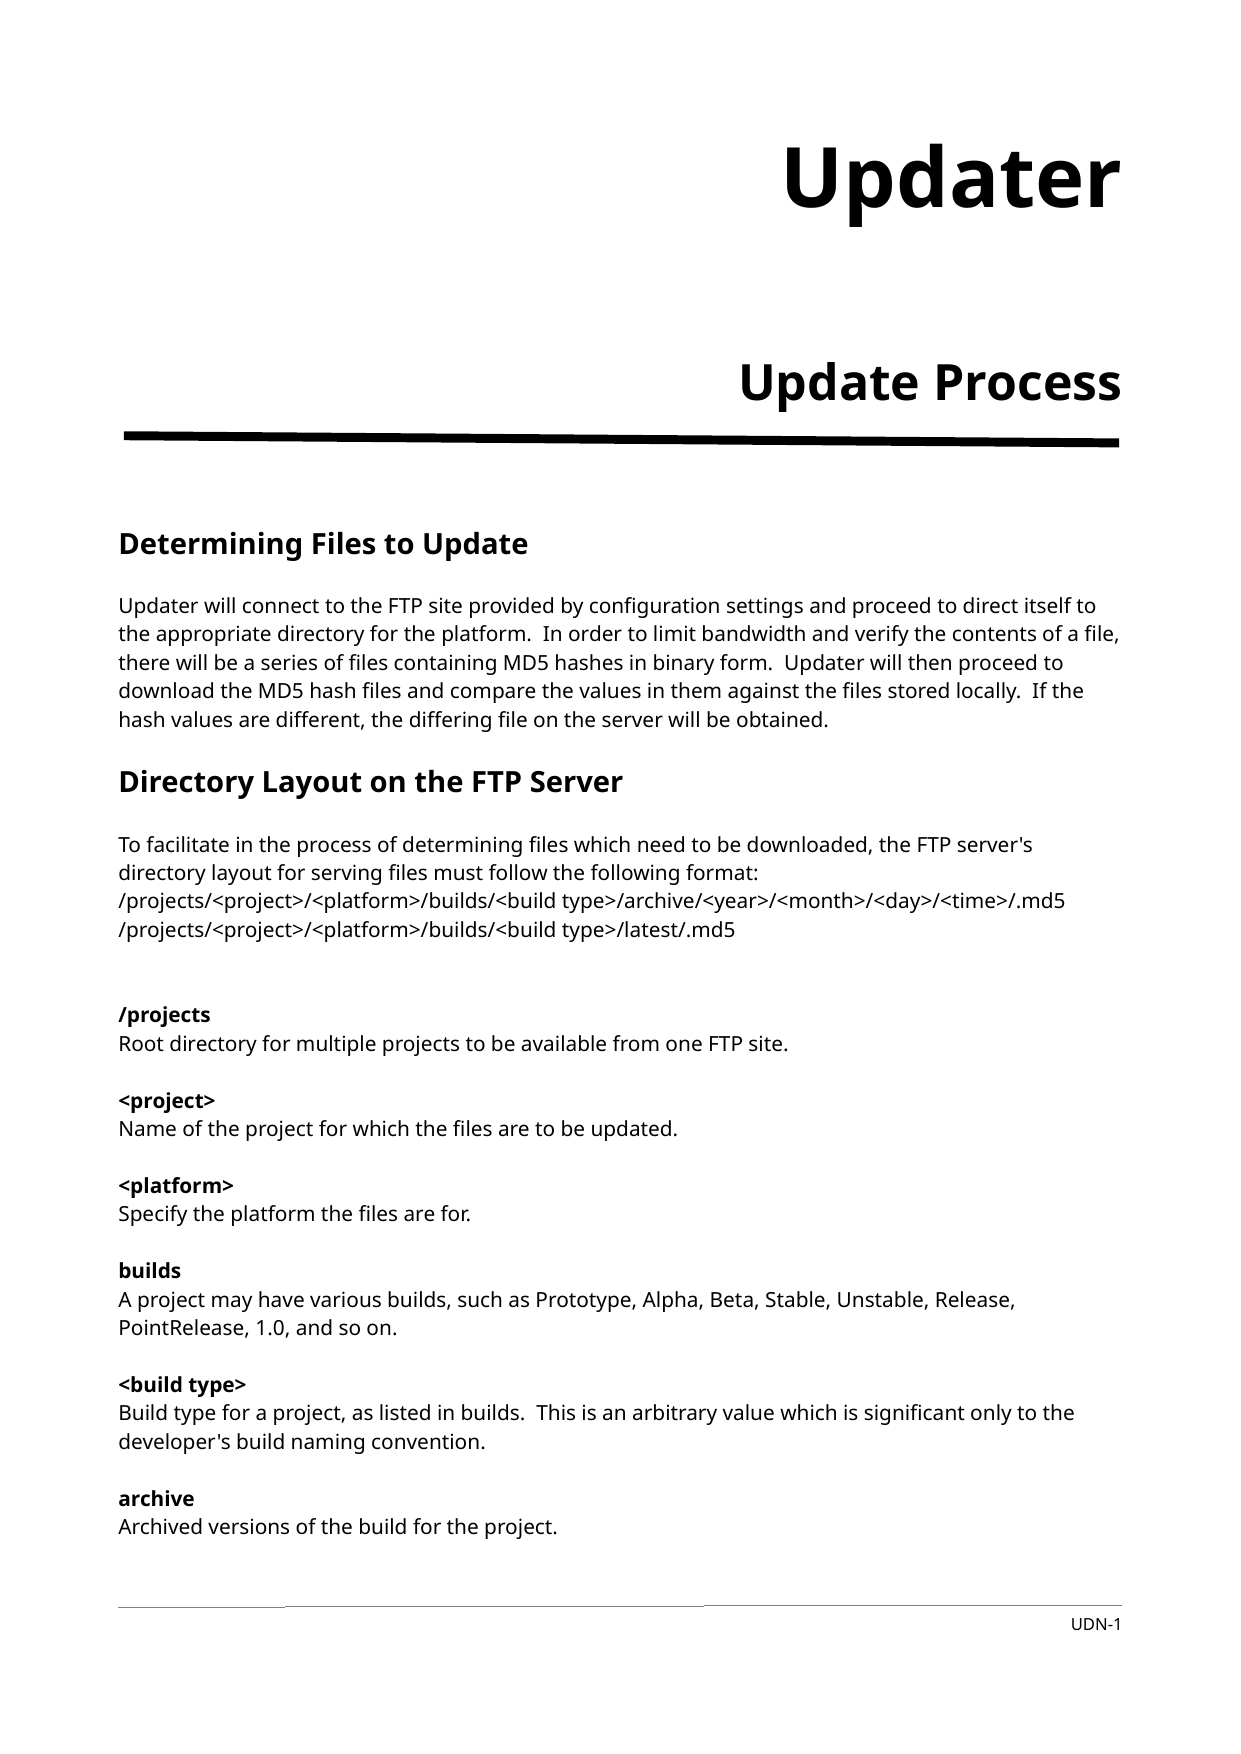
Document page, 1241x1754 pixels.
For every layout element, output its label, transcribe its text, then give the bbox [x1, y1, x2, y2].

text To facilitate in the process of determining files which need to be downloaded, the FTP server's directory layout for serving files must follow the following format: [118, 830, 1122, 887]
text Root directory for multiple projects to be available from one FTP site. [118, 1029, 1122, 1057]
text Build type for a project, as listed in builds. This is an arbitrary value which is significant only to the developer's build naming convention. [118, 1398, 1122, 1455]
text Archived versions of the build for the project. [118, 1512, 1122, 1541]
text <platform> [118, 1171, 1122, 1199]
text Specify the platform the files are for. [118, 1199, 1122, 1228]
text A project may have various builds, such as Prototype, Alpha, Beta, Stable, Unstable, Release, PointRelease, 1.0, and so on. [118, 1285, 1122, 1342]
text /projects/<project>/<platform>/builds/<build type>/latest/.md5 [118, 915, 1122, 943]
text /projects [118, 1000, 1122, 1029]
text archive [118, 1484, 1122, 1512]
text /projects/<project>/<platform>/builds/<build type>/archive/<year>/<month>/<day>/<time>/.md5 [118, 887, 1122, 915]
title Update Process [118, 347, 1122, 415]
text Directory Layout on the FTP Server [118, 762, 1122, 801]
text <project> [118, 1086, 1122, 1114]
text Updater will connect to the FTP site provided by configuration settings and proceed to direct itself to the appropriate directory for the platform. In order to limit bandwidth and verify the contents of a file, there will be a series of files containing MD5 hashes in binary form. Updater will then proceed to download the MD5 hash files and compare the values in them against the files stored locally. If the hash values are different, the differing file on the server will be obtained. [118, 591, 1122, 733]
text <build type> [118, 1370, 1122, 1398]
text Determining Files to Update [118, 523, 1122, 563]
text builds [118, 1256, 1122, 1285]
text Name of the project for which the files are to be updated. [118, 1114, 1122, 1143]
